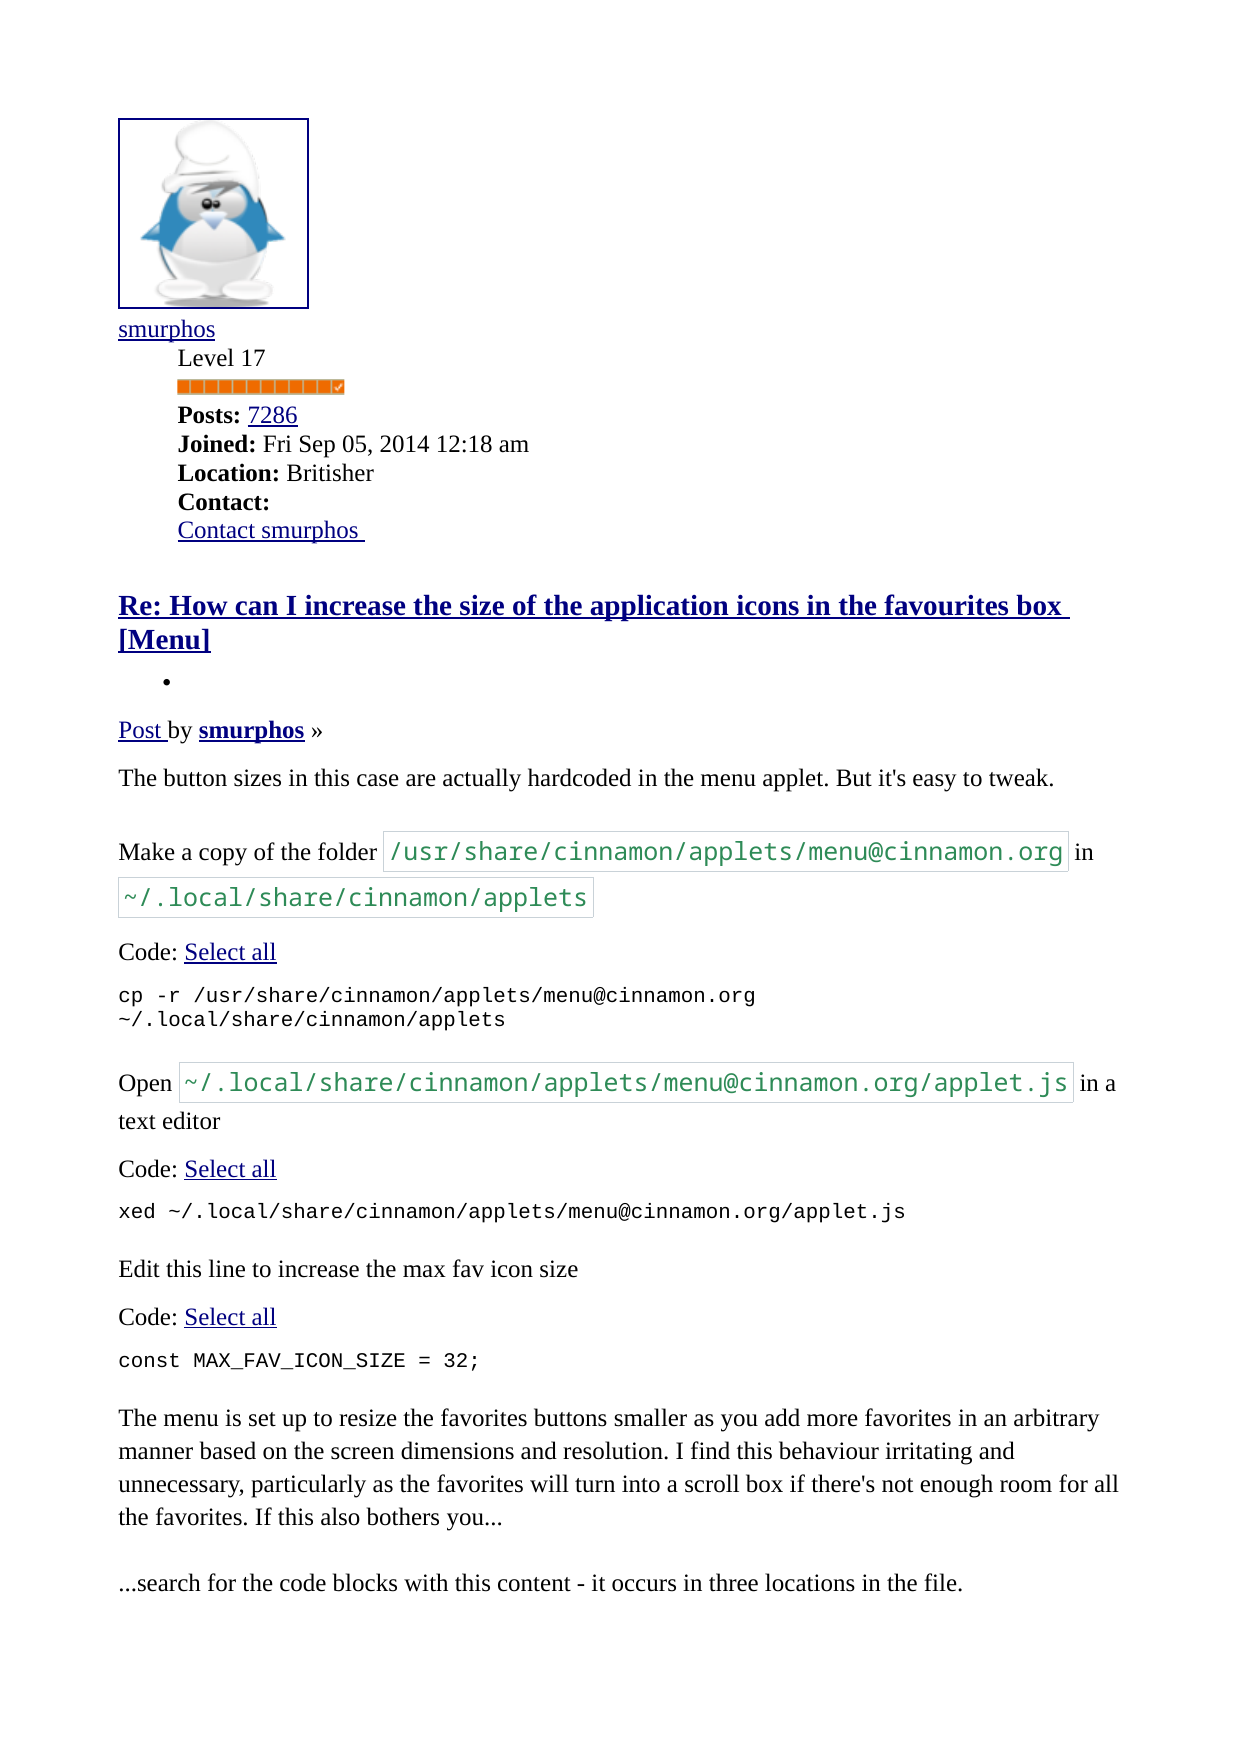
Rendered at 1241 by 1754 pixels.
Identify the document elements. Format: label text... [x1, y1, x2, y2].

text const MAX_FAV_ICON_SIZE = 32; [118, 1350, 1122, 1373]
text The menu is set up to resize the favorites buttons smaller as you add more favorites in an arbitrary manner based on the screen dimensions and resolution. I find this behaviour irritating and unnecessary, particularly as the favorites will turn into a scroll box if there's not enough room for all the favorites. If this also bothers you... ...search for the code blocks with this content - it occurs in three locations in the file. [118, 1403, 1122, 1597]
picture [120, 120, 307, 307]
list Location: Britisher [177, 458, 1122, 487]
text Post by smurphos » [118, 715, 1122, 744]
list Posts: 7286 [177, 400, 1122, 429]
text Code: Select all [118, 1302, 1122, 1331]
text Open ~/.local/share/cinnamon/applets/menu@cinnamon.org/applet.js in a text editor [118, 1062, 1122, 1135]
text Code: Select all [118, 1154, 1122, 1182]
subtitle smurphos [118, 314, 1122, 343]
list Joined: Fri Sep 05, 2014 12:18 am [177, 429, 1122, 458]
list Contact smurphos [177, 515, 1122, 544]
list Contact: [177, 487, 1122, 515]
text cp -r /usr/share/cinnamon/applets/menu@cinnamon.org ~/.local/share/cinnamon/applets [118, 985, 1122, 1032]
picture [177, 379, 345, 395]
text Edit this line to increase the max fav icon size [118, 1254, 1122, 1283]
text xed ~/.local/share/cinnamon/applets/menu@cinnamon.org/applet.js [118, 1201, 1122, 1225]
text Code: Select all [118, 937, 1122, 966]
list Level 17 [177, 343, 1122, 400]
text The button sizes in this case are actually hardcoded in the menu applet. But it's easy to tweak. Make a copy of the folder /usr/share/cinnamon/applets/menu@cinnamon.org in ~/.local/share/cinnamon/applets [118, 763, 1122, 917]
subtitle Re: How can I increase the size of the application icons in the favourites box [Menu] [118, 588, 1122, 655]
